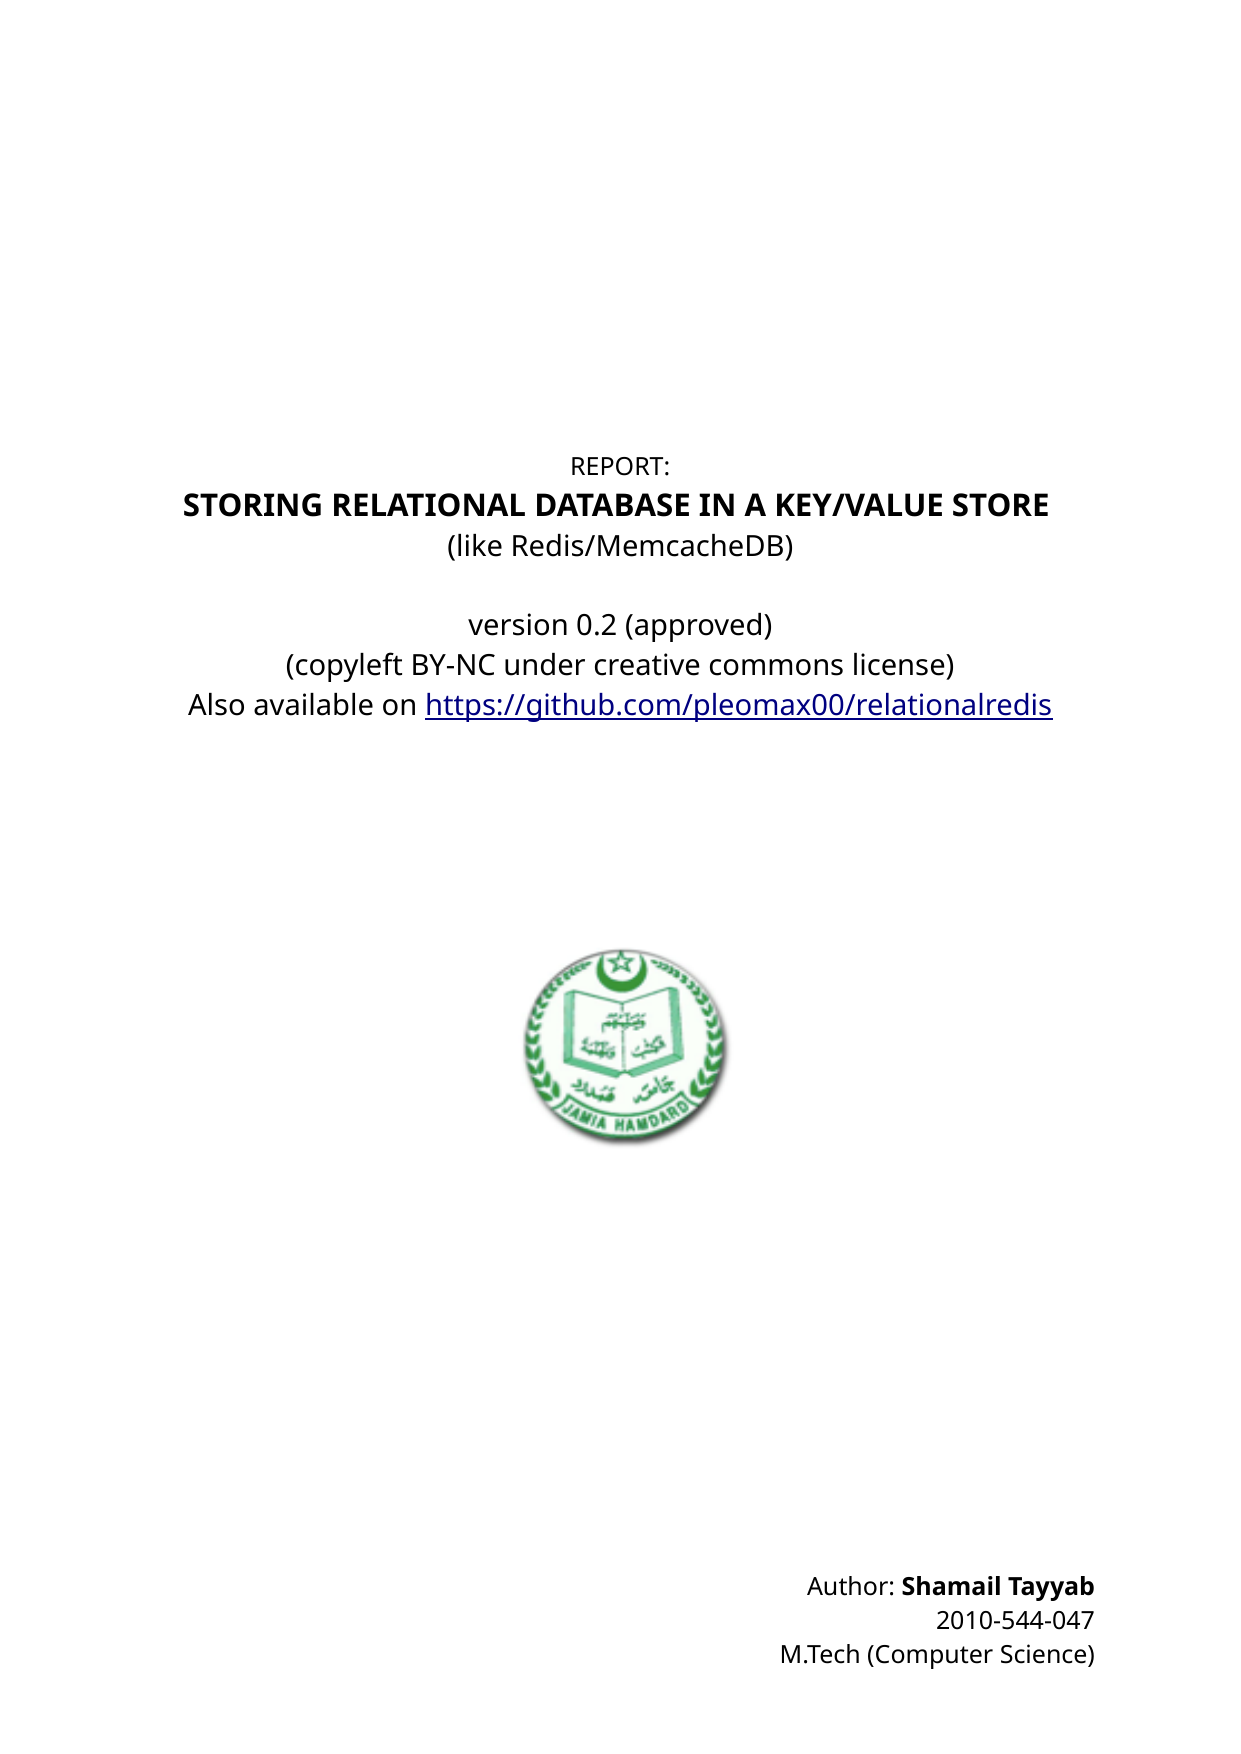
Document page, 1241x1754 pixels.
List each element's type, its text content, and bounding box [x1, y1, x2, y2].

text version 0.2 (approved) [74, 604, 1166, 644]
text Author: Shamail Tayyab [74, 1568, 1166, 1603]
text (copyleft BY-NC under creative commons license) [74, 644, 1166, 684]
picture [447, 922, 794, 1172]
text STORING RELATIONAL DATABASE IN A KEY/VALUE STORE [74, 483, 1166, 525]
text REPORT: [74, 448, 1166, 483]
text (like Redis/MemcacheDB) [74, 525, 1166, 565]
text M.Tech (Computer Science) [74, 1637, 1166, 1671]
text 2010-544-047 [74, 1603, 1166, 1637]
text Also available on https://github.com/pleomax00/relationalredis [74, 684, 1166, 724]
